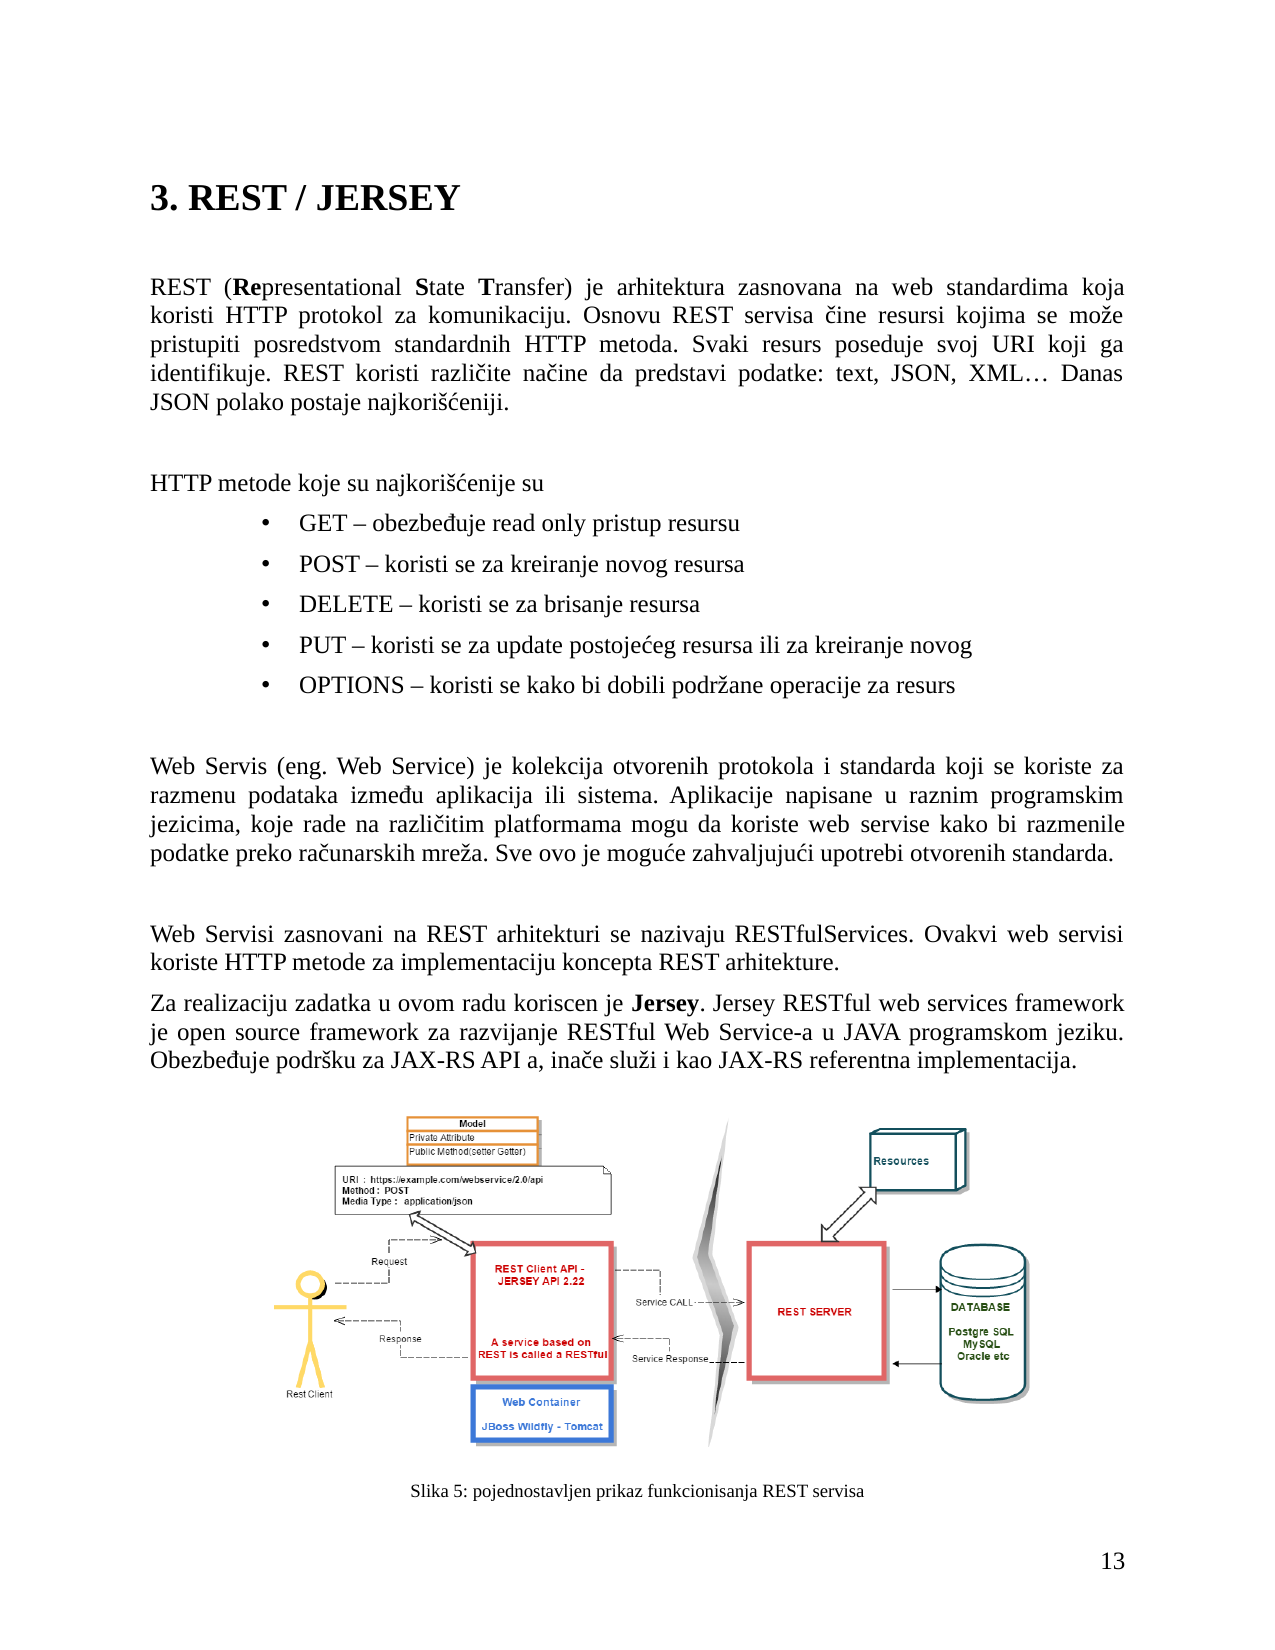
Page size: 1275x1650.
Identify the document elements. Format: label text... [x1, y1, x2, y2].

list OPTIONS – koristi se kako bi dobili podržane operacije za resurs [261, 670, 1125, 699]
subtitle 3. REST / JERSEY [150, 175, 1125, 219]
text REST (Representational State Transfer) je arhitektura zasnovana na web standardima koja koristi HTTP protokol za komunikaciju. Osnovu REST servisa čine resursi kojima se može pristupiti posredstvom standardnih HTTP metoda. Svaki resurs poseduje svoj URI koji ga identifikuje. REST koristi različite načine da predstavi podatke: text, JSON, XML… Danas JSON polako postaje najkorišćeniji. [150, 272, 1125, 415]
text Web Servis (eng. Web Service) je kolekcija otvorenih protokola i standarda koji se koriste za razmenu podataka između aplikacija ili sistema. Aplikacije napisane u raznim programskim jezicima, koje rade na različitim platformama mogu da koriste web servise kako bi razmenile podatke preko računarskih mreža. Sve ovo je moguće zahvaljujući upotrebi otvorenih standarda. [150, 751, 1125, 866]
list PUT – koristi se za update postojećeg resursa ili za kreiranje novog [261, 630, 1125, 658]
text Slika 5: pojednostavljen prikaz funkcionisanja REST servisa [150, 1479, 1125, 1501]
list POST – koristi se za kreiranje novog resursa [261, 549, 1125, 577]
picture [267, 1103, 1040, 1447]
list DELETE – koristi se za brisanje resursa [261, 589, 1125, 618]
list GET – obezbeđuje read only pristup resursu [261, 508, 1125, 537]
text Web Servisi zasnovani na REST arhitekturi se nazivaju RESTfulServices. Ovakvi web servisi koriste HTTP metode za implementaciju koncepta REST arhitekture. [150, 919, 1125, 976]
text HTTP metode koje su najkorišćenije su [150, 468, 1125, 496]
text Za realizaciju zadatka u ovom radu koriscen je Jersey. Jersey RESTful web services framework je open source framework za razvijanje RESTful Web Service-a u JAVA programskom jeziku. Obezbeđuje podršku za JAX-RS API a, inače služi i kao JAX-RS referentna implementacija. [150, 988, 1125, 1074]
